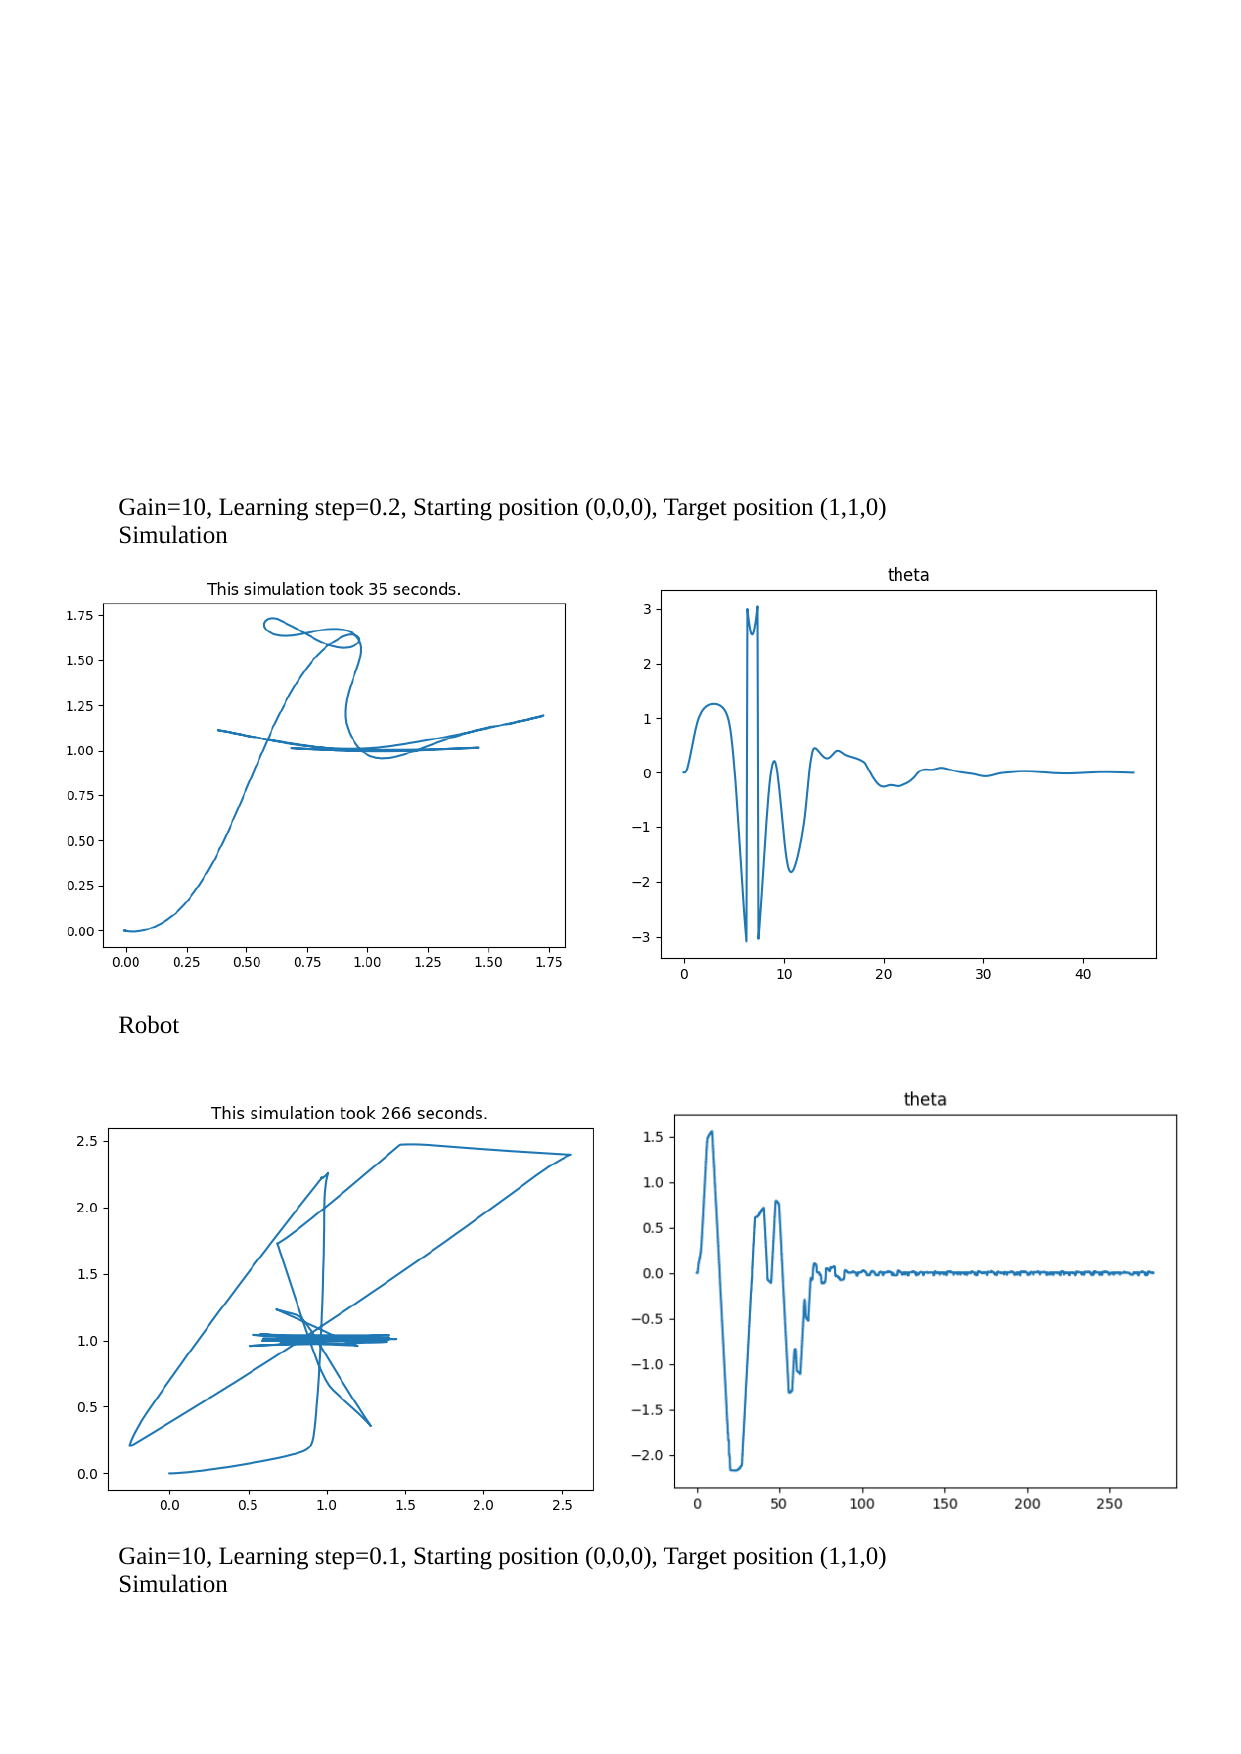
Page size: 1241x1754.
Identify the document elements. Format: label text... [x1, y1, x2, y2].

picture [28, 532, 1219, 1010]
text Simulation [118, 1569, 1122, 1598]
text Gain=10, Learning step=0.1, Starting position (0,0,0), Target position (1,1,0) [118, 1541, 1122, 1569]
text Simulation [118, 521, 1122, 549]
text Robot [118, 996, 1122, 1038]
text Gain=10, Learning step=0.2, Starting position (0,0,0), Target position (1,1,0) [118, 492, 1122, 521]
text [118, 1067, 593, 1071]
picture [29, 1056, 1241, 1541]
